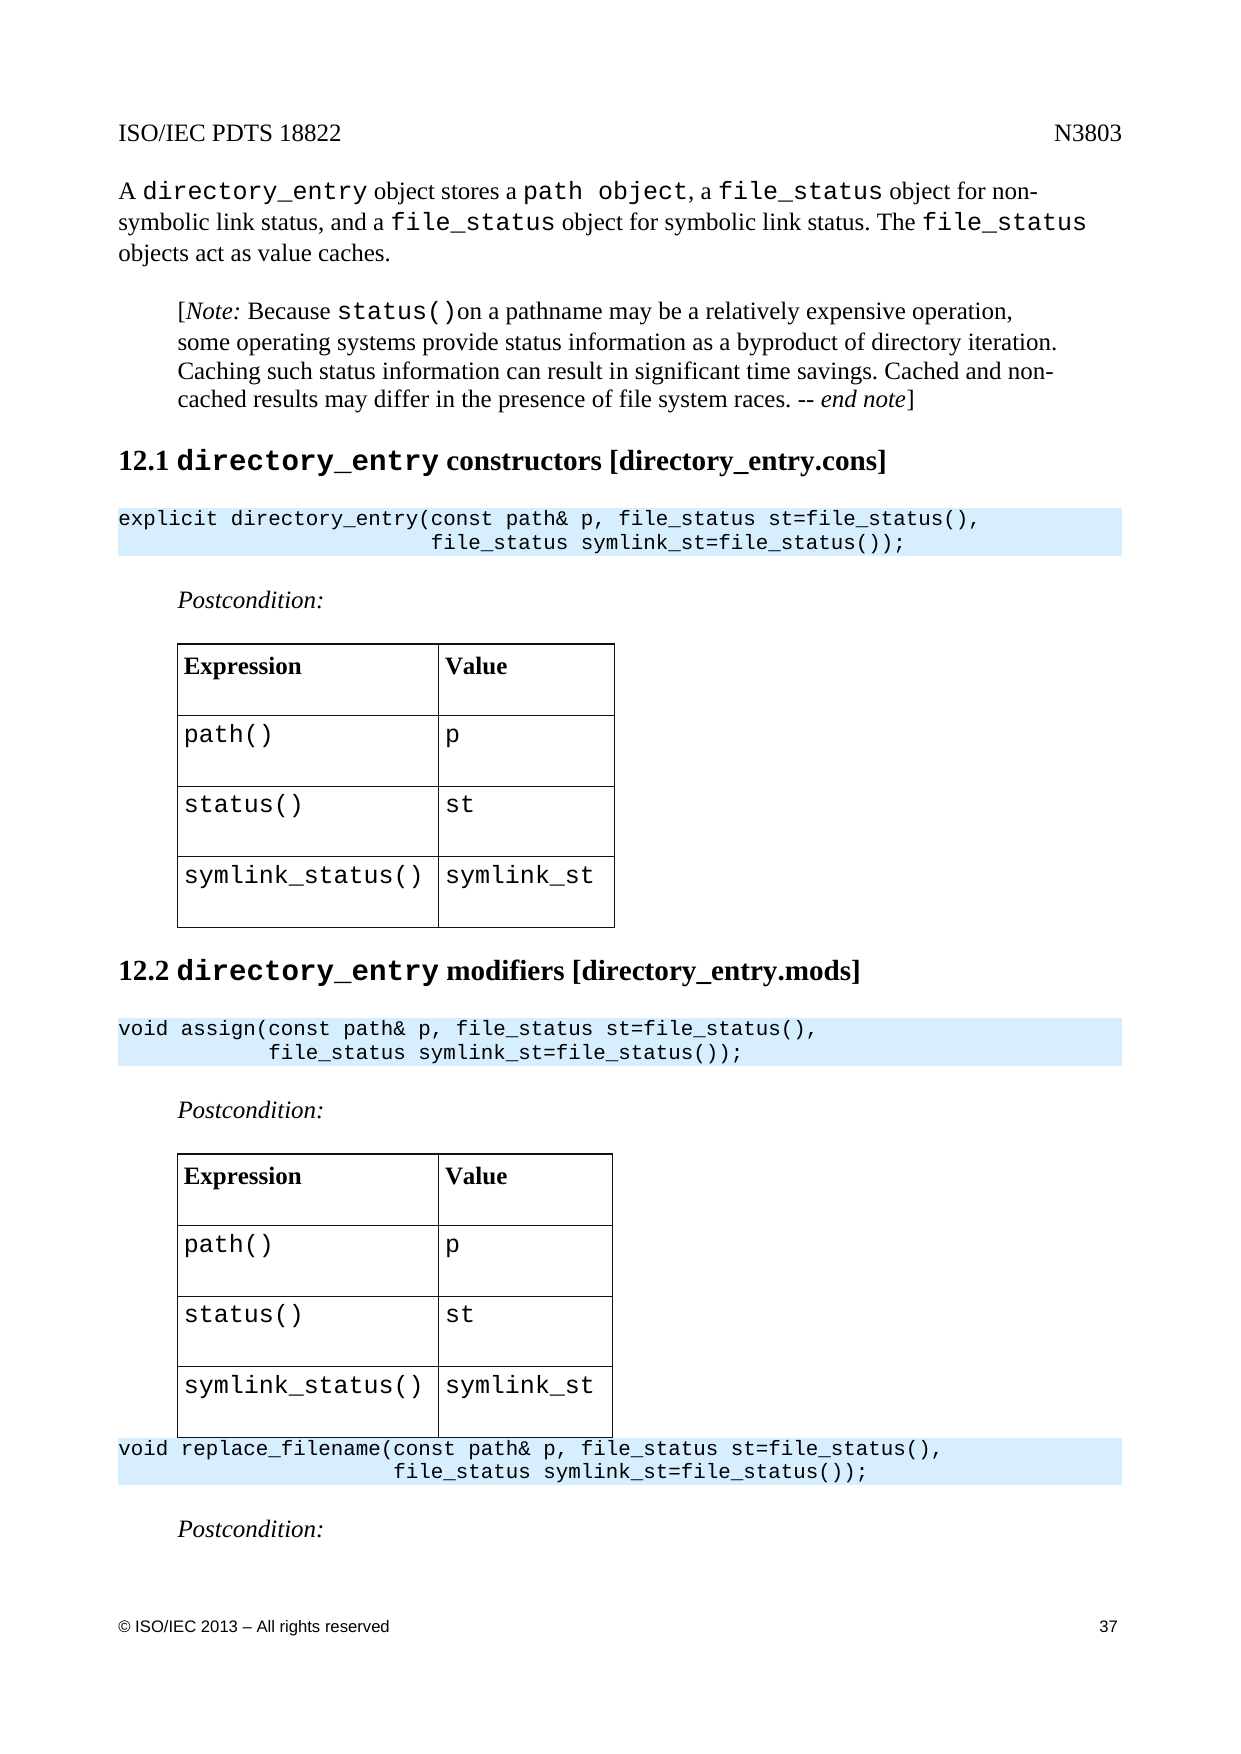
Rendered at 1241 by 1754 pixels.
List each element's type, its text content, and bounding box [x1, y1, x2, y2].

text A directory_entry object stores a path object, a file_status object for non-symbolic link status, and a file_status object for symbolic link status. The file_status objects act as value caches. [118, 176, 1122, 267]
table_header Value [439, 1155, 612, 1225]
table_cell symlink_status() [178, 857, 438, 927]
table_cell symlink_status() [178, 1367, 438, 1437]
text void replace_filename(const path& p, file_status st=file_status(), [118, 1438, 1122, 1461]
table_cell st [439, 787, 614, 856]
text file_status symlink_st=file_status()); [118, 1042, 1122, 1066]
text [Note: Because status()on a pathname may be a relatively expensive operation, some operating systems provide status information as a byproduct of directory iteration. Caching such status information can result in significant time savings. Cached and non-cached results may differ in the presence of file system races. -- end note] [177, 296, 1063, 413]
table_cell st [439, 1297, 612, 1366]
text Postcondition: [177, 1095, 1063, 1124]
table_cell p [439, 1226, 612, 1296]
text file_status symlink_st=file_status()); [118, 532, 1122, 556]
table_cell p [439, 716, 614, 786]
table_cell status() [178, 787, 438, 856]
text file_status symlink_st=file_status()); [118, 1461, 1122, 1485]
text explicit directory_entry(const path& p, file_status st=file_status(), [118, 508, 1122, 532]
text Postcondition: [177, 585, 1063, 614]
table_header Expression [178, 645, 438, 715]
table_cell symlink_st [439, 857, 614, 927]
text void assign(const path& p, file_status st=file_status(), [118, 1018, 1122, 1042]
subtitle 12.1 directory_entry constructors [directory_entry.cons] [118, 443, 1122, 479]
table_cell status() [178, 1297, 438, 1366]
table_header Value [439, 645, 614, 715]
table_cell symlink_st [439, 1367, 612, 1437]
subtitle 12.2 directory_entry modifiers [directory_entry.mods] [118, 953, 1122, 989]
table_header Expression [178, 1155, 438, 1225]
text Postcondition: [177, 1514, 1063, 1543]
table_cell path() [178, 716, 438, 786]
table_cell path() [178, 1226, 438, 1296]
